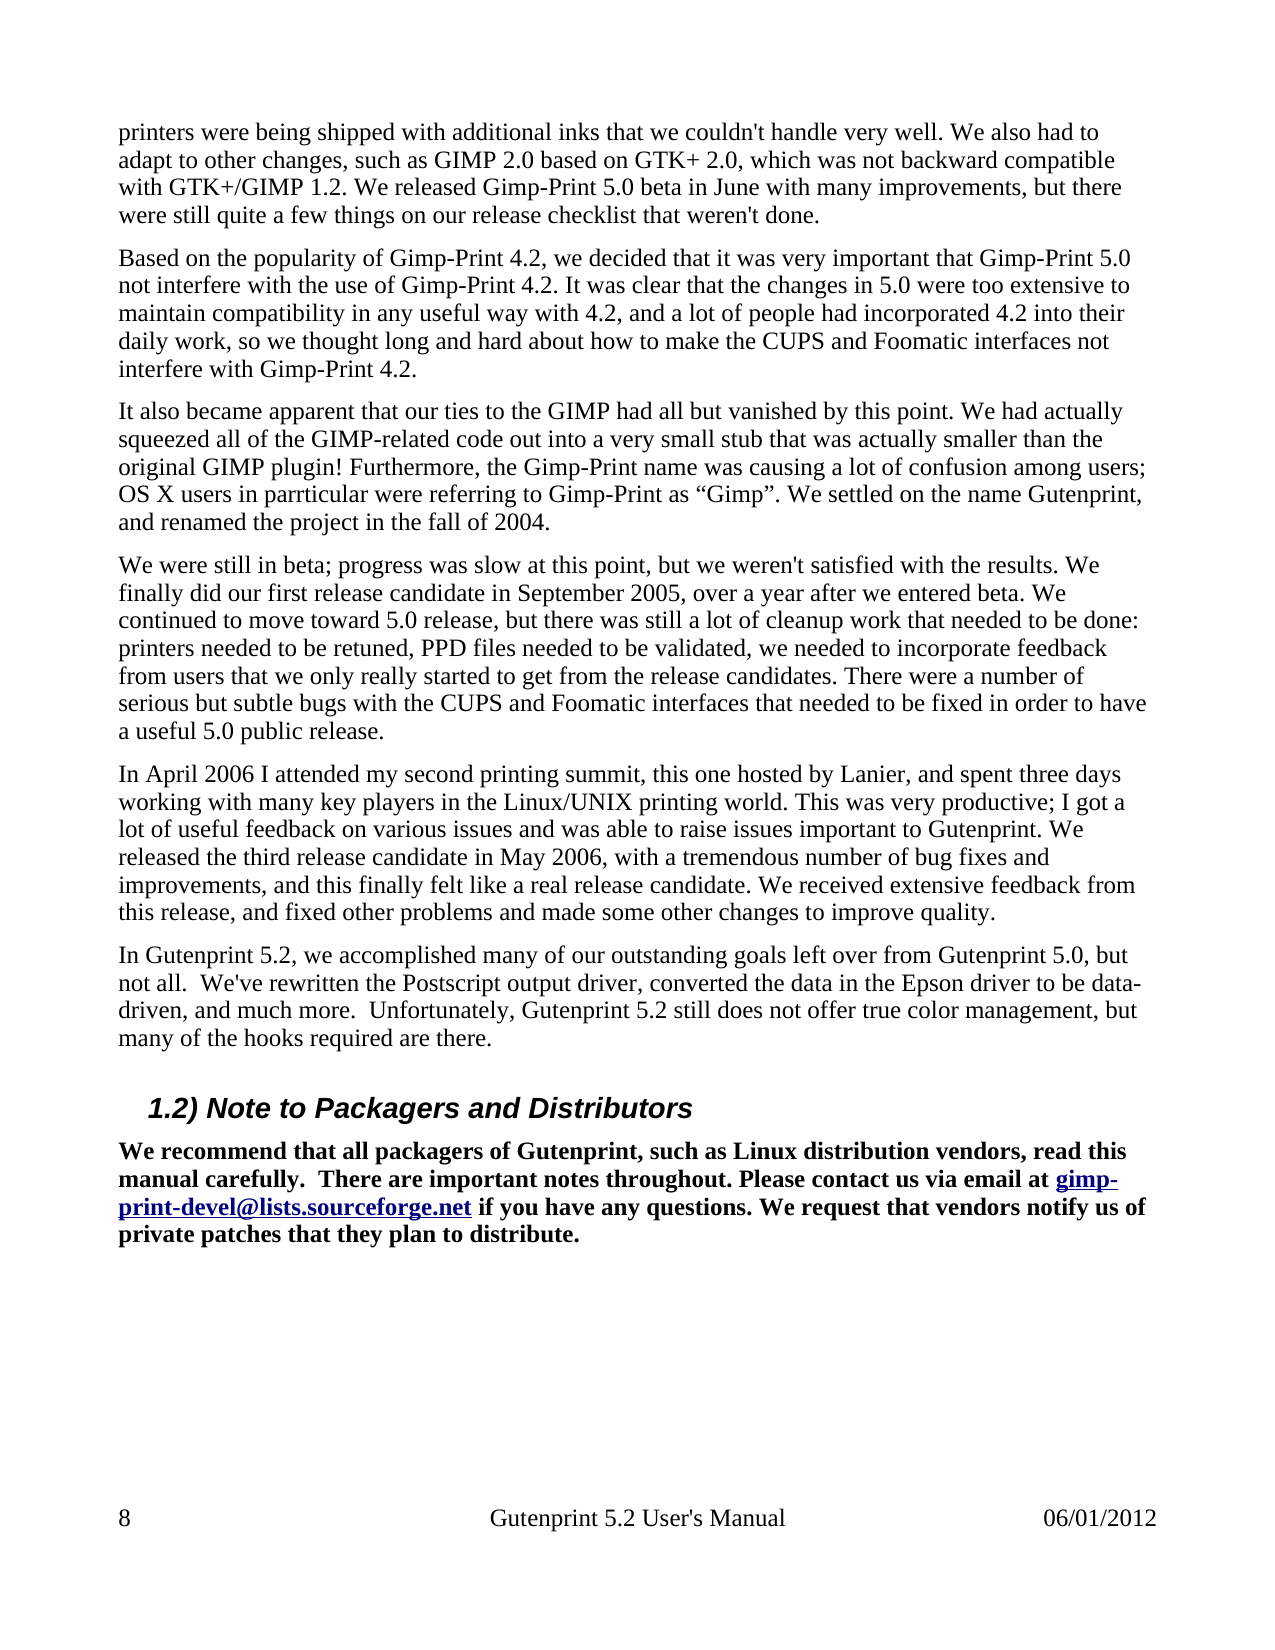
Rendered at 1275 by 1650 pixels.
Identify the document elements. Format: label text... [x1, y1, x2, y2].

text It also became apparent that our ties to the GIMP had all but vanished by this point. We had actually squeezed all of the GIMP-related code out into a very small stub that was actually smaller than the original GIMP plugin! Furthermore, the Gimp-Print name was causing a lot of confusion among users; OS X users in parrticular were referring to Gimp-Print as “Gimp”. We settled on the name Gutenprint, and renamed the project in the fall of 2004. [118, 397, 1157, 536]
subtitle Note to Packagers and Distributors [148, 1092, 1157, 1125]
text We were still in beta; progress was slow at this point, but we weren't satisfied with the results. We finally did our first release candidate in September 2005, over a year after we entered beta. We continued to move toward 5.0 release, but there was still a lot of cleanup work that needed to be done: printers needed to be retuned, PPD files needed to be validated, we needed to incorporate feedback from users that we only really started to get from the release candidates. There were a number of serious but subtle bugs with the CUPS and Foomatic interfaces that needed to be fixed in order to have a useful 5.0 public release. [118, 551, 1157, 745]
text In April 2006 I attended my second printing summit, this one hosted by Lanier, and spent three days working with many key players in the Linux/UNIX printing world. This was very productive; I got a lot of useful feedback on various issues and was able to raise issues important to Gutenprint. We released the third release candidate in May 2006, with a tremendous number of bug fixes and improvements, and this finally felt like a real release candidate. We received extensive feedback from this release, and fixed other problems and made some other changes to improve quality. [118, 760, 1157, 926]
text We recommend that all packagers of Gutenprint, such as Linux distribution vendors, read this manual carefully. There are important notes throughout. Please contact us via email at gimp-print-devel@lists.sourceforge.net if you have any questions. We request that vendors notify us of private patches that they plan to distribute. [118, 1137, 1157, 1248]
text In Gutenprint 5.2, we accomplished many of our outstanding goals left over from Gutenprint 5.0, but not all. We've rewritten the Postscript output driver, converted the data in the Epson driver to be data-driven, and much more. Unfortunately, Gutenprint 5.2 still does not offer true color management, but many of the hooks required are there. [118, 941, 1157, 1052]
text printers were being shipped with additional inks that we couldn't handle very well. We also had to adapt to other changes, such as GIMP 2.0 based on GTK+ 2.0, which was not backward compatible with GTK+/GIMP 1.2. We released Gimp-Print 5.0 beta in June with many improvements, but there were still quite a few things on our release checklist that weren't done. [118, 118, 1157, 229]
text Based on the popularity of Gimp-Print 4.2, we decided that it was very important that Gimp-Print 5.0 not interfere with the use of Gimp-Print 4.2. It was clear that the changes in 5.0 were too extensive to maintain compatibility in any useful way with 4.2, and a lot of people had incorporated 4.2 into their daily work, so we thought long and hard about how to make the CUPS and Foomatic interfaces not interfere with Gimp-Print 4.2. [118, 244, 1157, 382]
